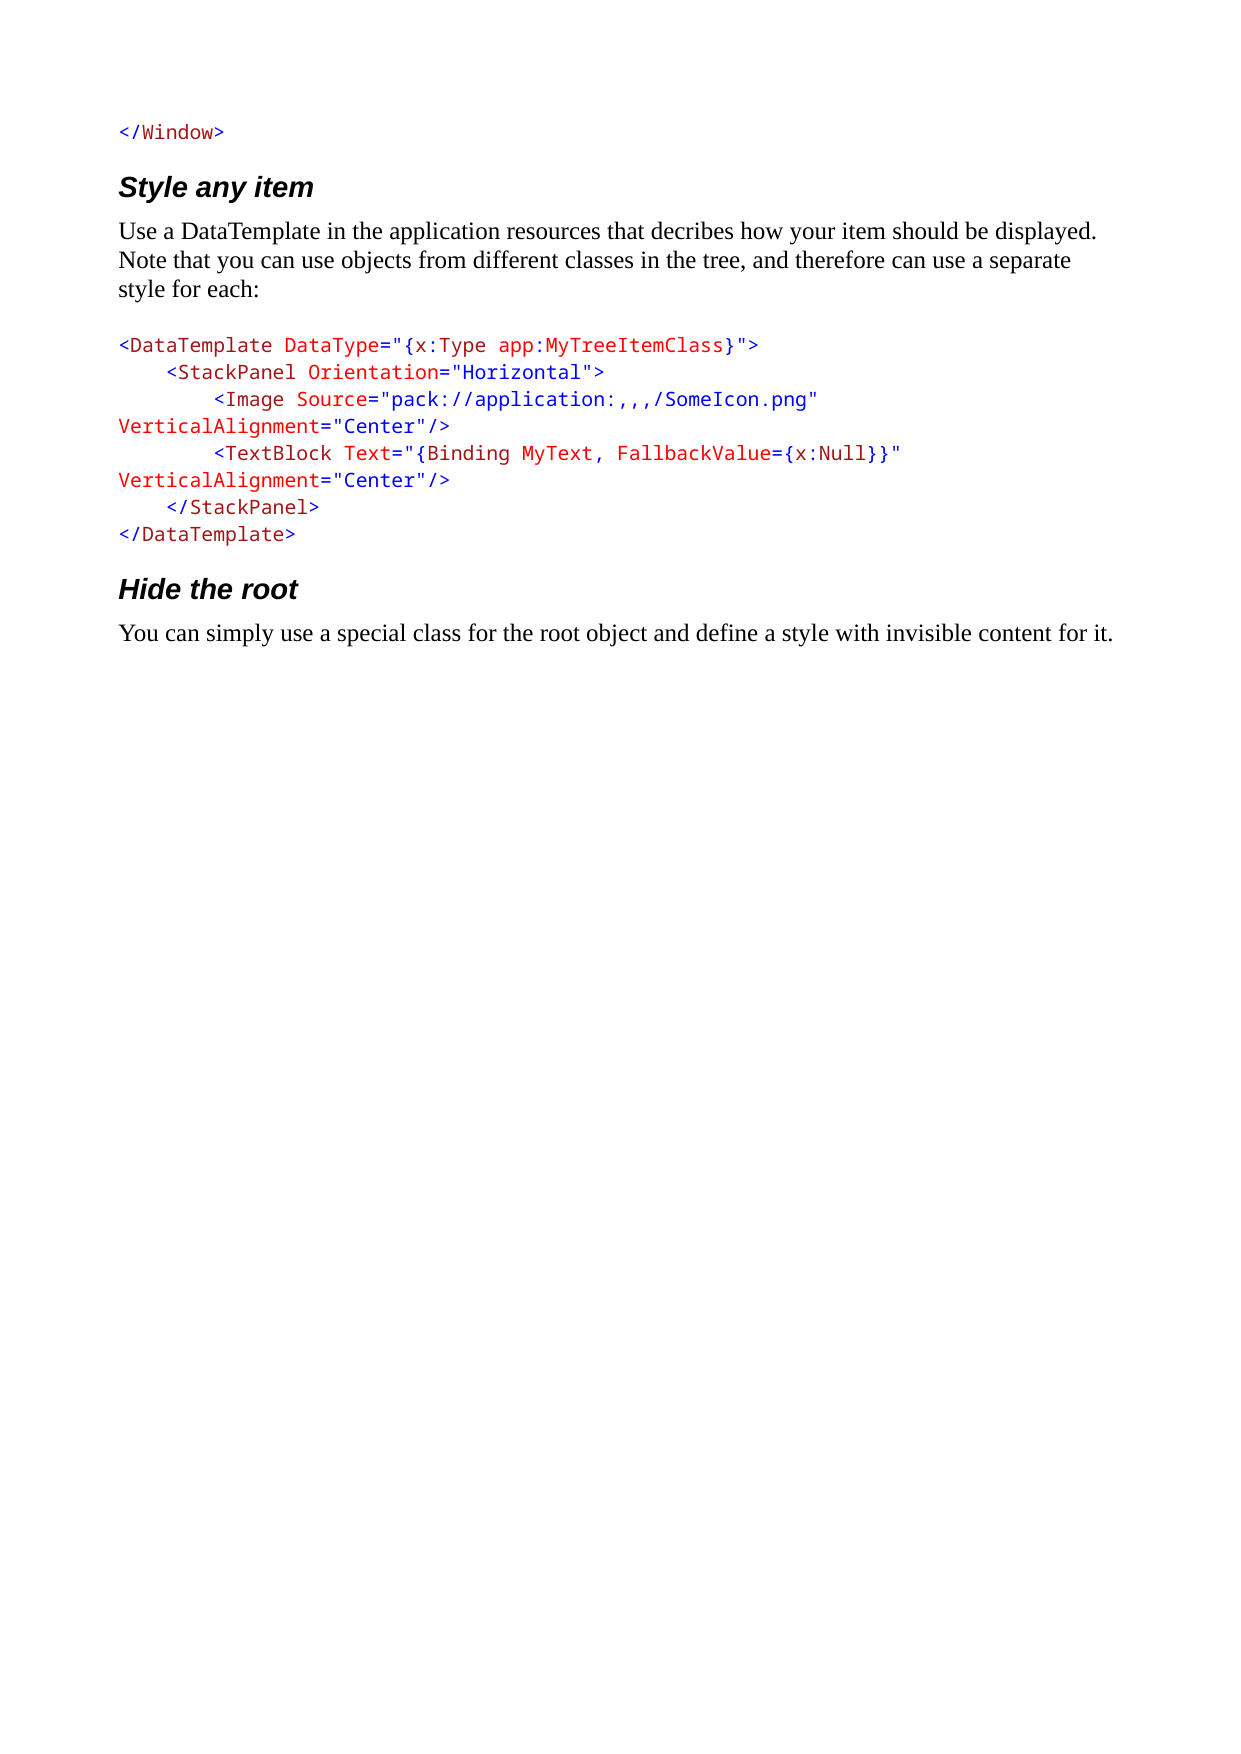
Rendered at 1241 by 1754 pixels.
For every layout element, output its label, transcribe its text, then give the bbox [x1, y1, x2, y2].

text <Image Source="pack://application:,,,/SomeIcon.png" VerticalAlignment="Center"/> [118, 385, 1122, 439]
text </Window> [118, 118, 1122, 145]
text Use a DataTemplate in the application resources that decribes how your item should be displayed. Note that you can use objects from different classes in the tree, and therefore can use a separate style for each: [118, 216, 1122, 302]
text You can simply use a special class for the root object and define a style with invisible content for it. [118, 618, 1122, 647]
text </StackPanel> [118, 493, 1122, 520]
subtitle Style any item [118, 170, 1122, 204]
text <DataTemplate DataType="{x:Type app:MyTreeItemClass}"> [118, 331, 1122, 358]
text </DataTemplate> [118, 520, 1122, 547]
text <TextBlock Text="{Binding MyText, FallbackValue={x:Null}}" VerticalAlignment="Center"/> [118, 439, 1122, 493]
subtitle Hide the root [118, 572, 1122, 606]
text <StackPanel Orientation="Horizontal"> [118, 358, 1122, 385]
